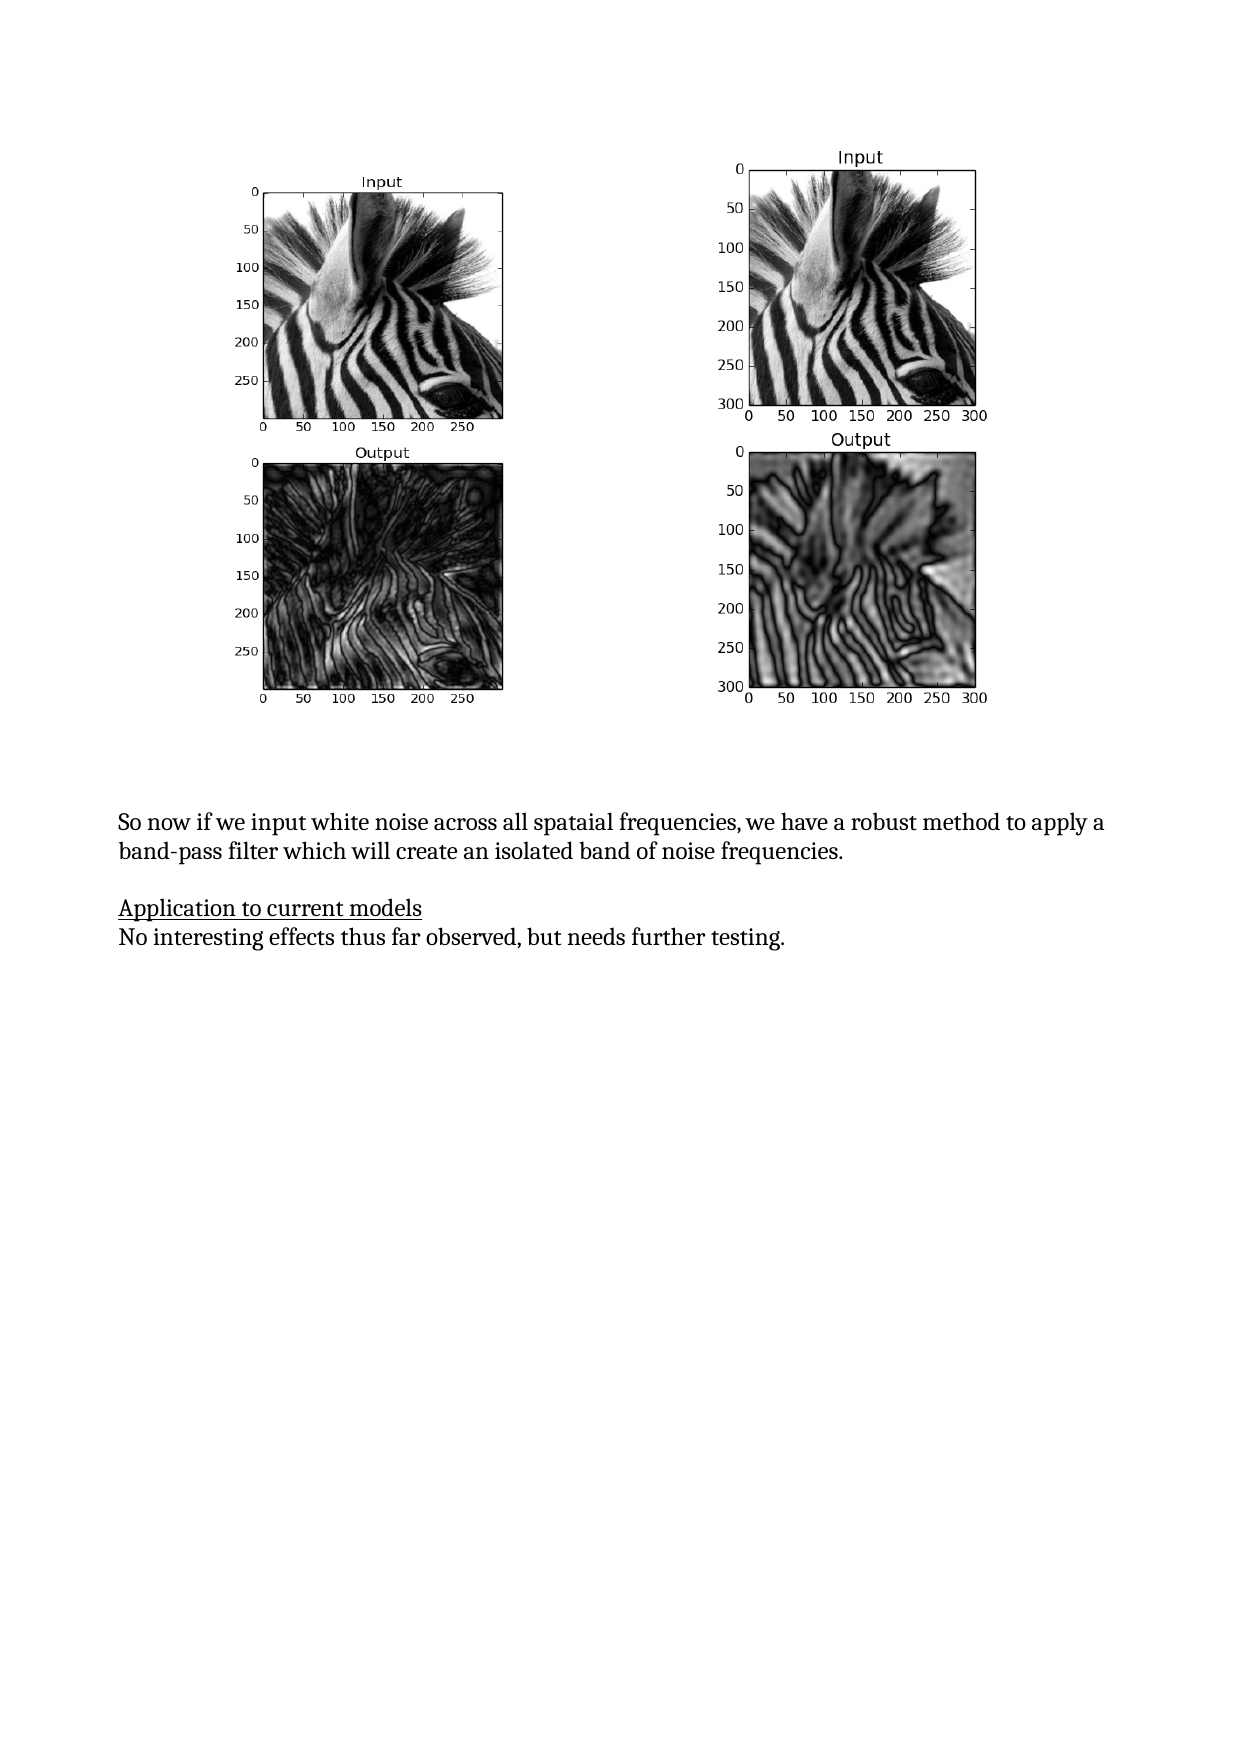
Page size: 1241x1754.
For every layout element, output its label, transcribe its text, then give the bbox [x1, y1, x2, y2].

text So now if we input white noise across all spataial frequencies, we have a robust method to apply a band-pass filter which will create an isolated band of noise frequencies. [118, 808, 1122, 866]
text Application to current models [118, 894, 1122, 923]
text No interesting effects thus far observed, but needs further testing. [118, 923, 1122, 952]
picture [169, 105, 1164, 751]
